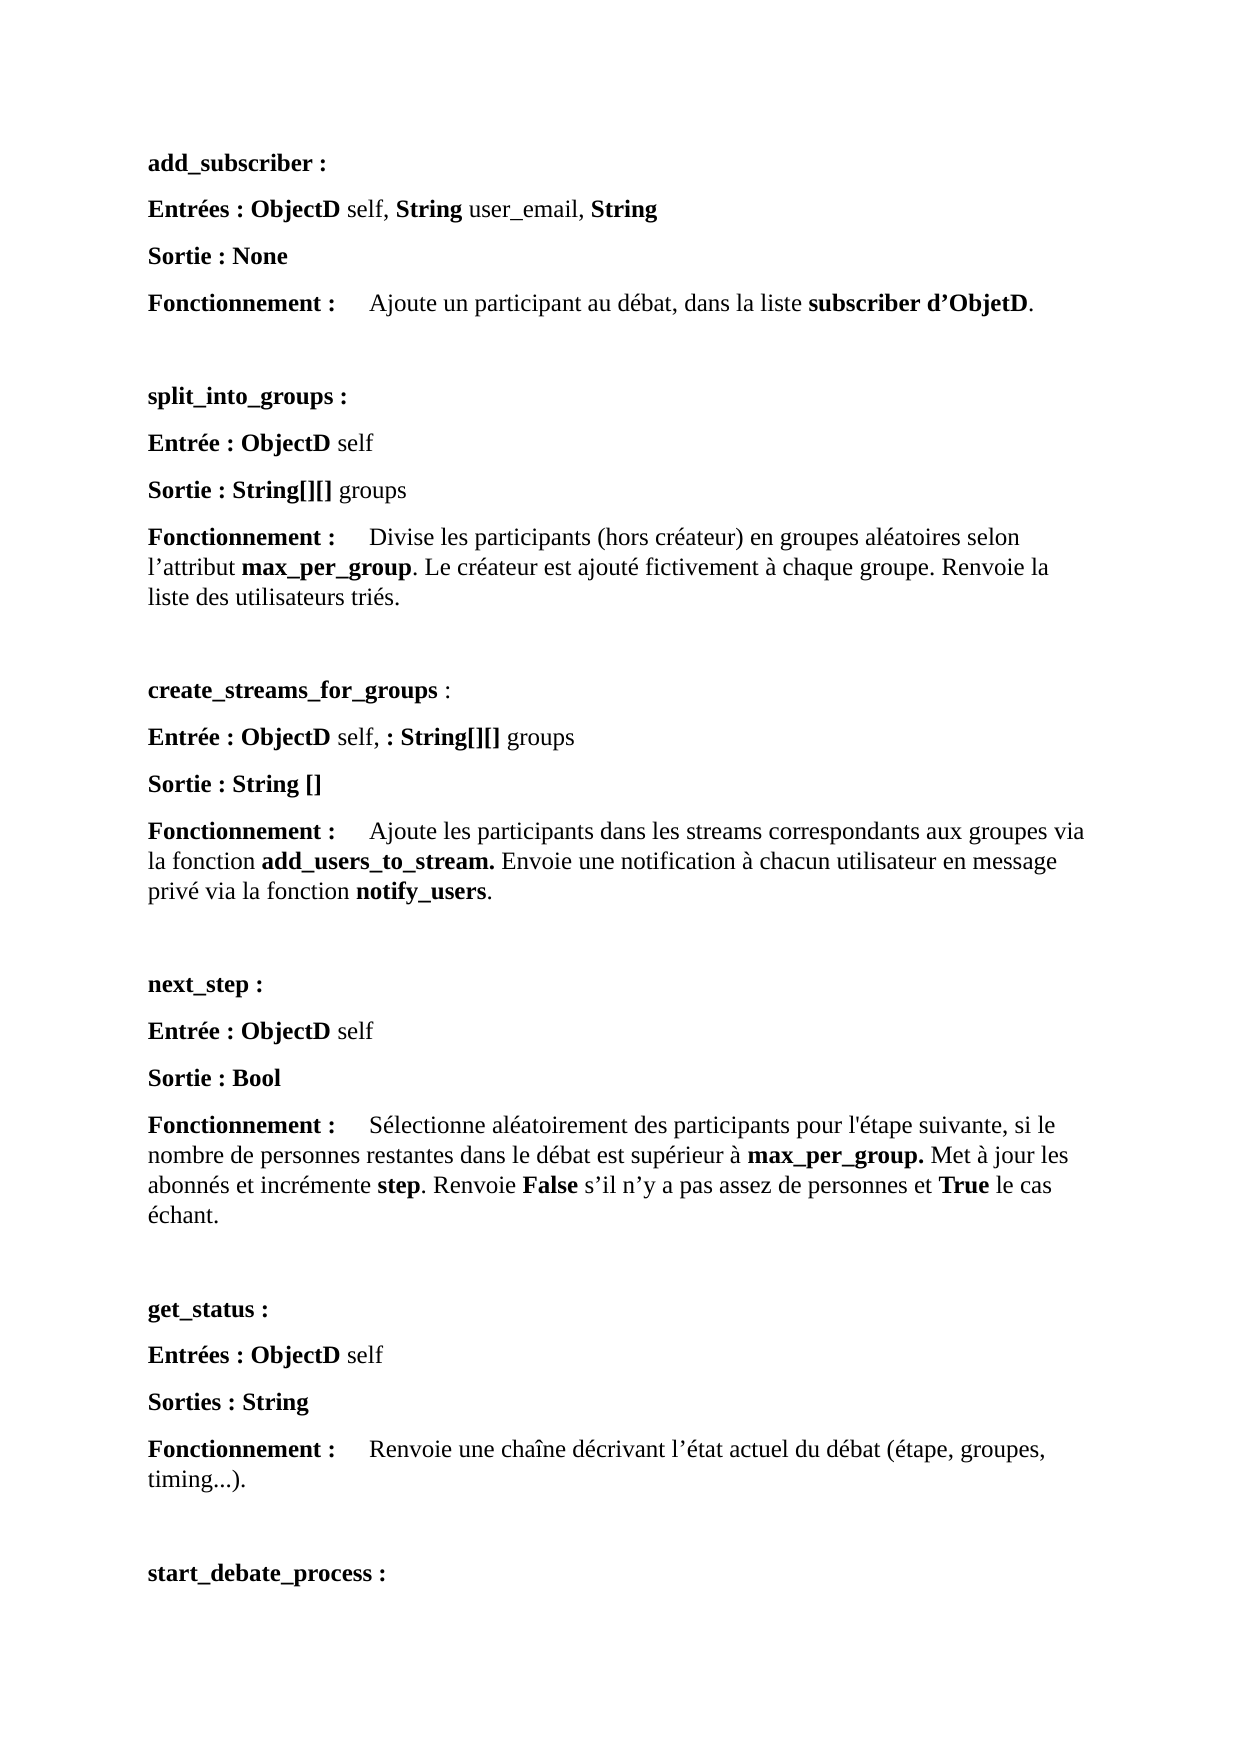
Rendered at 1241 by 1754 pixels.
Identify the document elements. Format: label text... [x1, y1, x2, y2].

text Sorties : String [148, 1387, 1093, 1416]
text get_status : [148, 1294, 1093, 1322]
text Fonctionnement : Sélectionne aléatoirement des participants pour l'étape suivante, si le nombre de personnes restantes dans le débat est supérieur à max_per_group. Met à jour les abonnés et incrémente step. Renvoie False s’il n’y a pas assez de personnes et True le cas échant. [148, 1110, 1093, 1229]
text Sortie : String[][] groups [148, 475, 1093, 504]
text Sortie : String [] [148, 769, 1093, 798]
text split_into_groups : [148, 381, 1093, 410]
text Entrées : ObjectD self, String user_email, String [148, 194, 1093, 223]
text Entrées : ObjectD self [148, 1341, 1093, 1369]
text next_step : [148, 969, 1093, 998]
text Entrée : ObjectD self [148, 428, 1093, 457]
text Fonctionnement : Divise les participants (hors créateur) en groupes aléatoires selon l’attribut max_per_group. Le créateur est ajouté fictivement à chaque groupe. Renvoie la liste des utilisateurs triés. [148, 522, 1093, 611]
text Fonctionnement : Renvoie une chaîne décrivant l’état actuel du débat (étape, groupes, timing...). [148, 1434, 1093, 1493]
text Entrée : ObjectD self, : String[][] groups [148, 722, 1093, 751]
text Entrée : ObjectD self [148, 1016, 1093, 1045]
text Fonctionnement : Ajoute un participant au débat, dans la liste subscriber d’ObjetD. [148, 288, 1093, 317]
text add_subscriber : [148, 148, 1093, 176]
text Sortie : Bool [148, 1063, 1093, 1092]
text Fonctionnement : Ajoute les participants dans les streams correspondants aux groupes via la fonction add_users_to_stream. Envoie une notification à chacun utilisateur en message privé via la fonction notify_users. [148, 816, 1093, 905]
text start_debate_process : [148, 1558, 1093, 1586]
text create_streams_for_groups : [148, 676, 1093, 704]
text Sortie : None [148, 241, 1093, 270]
